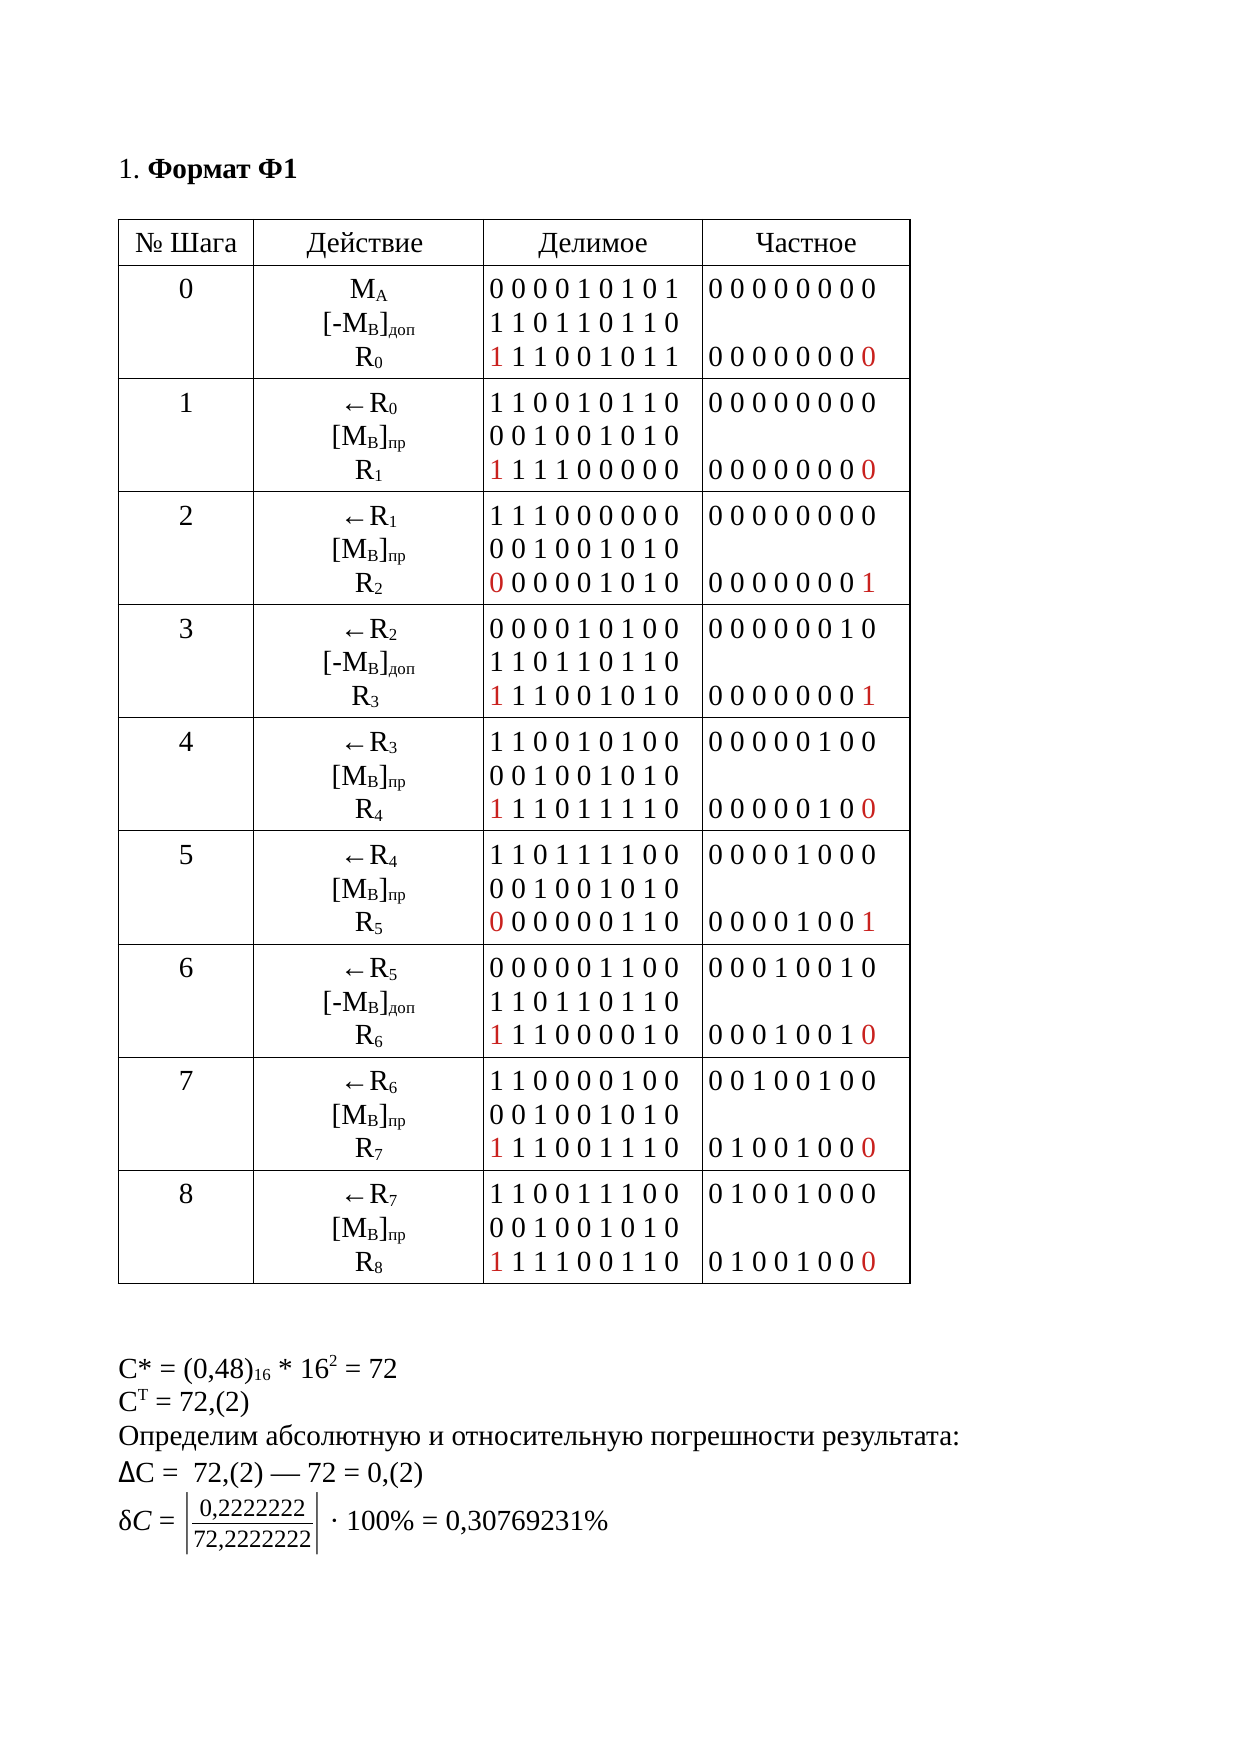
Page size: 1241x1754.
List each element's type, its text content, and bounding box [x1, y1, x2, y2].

table_cell ←R5 [-MB]доп R6 [254, 945, 483, 1057]
table_cell 0 0 0 1 0 0 1 0 0 0 0 1 0 0 1 0 [703, 945, 909, 1057]
subtitle 1. Формат Ф1 [118, 152, 1122, 185]
table_cell 0 0 0 0 0 0 0 0 0 0 0 0 0 0 0 0 [703, 266, 909, 378]
table_cell 7 [119, 1058, 253, 1170]
table_header № Шага [119, 220, 253, 265]
table_cell ←R4 [MB]пр R5 [254, 831, 483, 943]
table_cell 2 [119, 492, 253, 604]
table_header Частное [703, 220, 909, 265]
table_cell 4 [119, 718, 253, 830]
table_cell ←R6 [MB]пр R7 [254, 1058, 483, 1170]
table_cell 8 [119, 1171, 253, 1283]
table_cell 0 0 0 0 1 0 0 0 0 0 0 0 1 0 0 1 [703, 831, 909, 943]
table_cell 5 [119, 831, 253, 943]
table_cell 1 1 1 0 0 0 0 0 0 0 0 1 0 0 1 0 1 0 0 0 0 0 0 1 0 1 0 [484, 492, 702, 604]
table_cell 0 0 0 0 0 1 1 0 0 1 1 0 1 1 0 1 1 0 1 1 1 0 0 0 0 1 0 [484, 945, 702, 1057]
table_cell 0 [119, 266, 253, 378]
table_cell ←R0 [MB]пр R1 [254, 379, 483, 491]
text ΔС = 72,(2) — 72 = 0,(2) [118, 1452, 1122, 1491]
table_cell 0 0 0 0 0 0 0 0 0 0 0 0 0 0 0 1 [703, 492, 909, 604]
table_cell 1 [119, 379, 253, 491]
text Определим абсолютную и относительную погрешности результата: [118, 1418, 1122, 1452]
table_cell 0 0 0 0 1 0 1 0 0 1 1 0 1 1 0 1 1 0 1 1 1 0 0 1 0 1 0 [484, 605, 702, 717]
subtitle С* = (0,48)16 * 162 = 72 [118, 1351, 1122, 1384]
text δС = · 100% = 0,30769231% [118, 1491, 1122, 1556]
table_cell 1 1 0 1 1 1 1 0 0 0 0 1 0 0 1 0 1 0 0 0 0 0 0 0 1 1 0 [484, 831, 702, 943]
table_cell 1 1 0 0 1 1 1 0 0 0 0 1 0 0 1 0 1 0 1 1 1 1 0 0 1 1 0 [484, 1171, 702, 1283]
subtitle CТ = 72,(2) [118, 1384, 1122, 1418]
table_header Делимое [484, 220, 702, 265]
table_cell 0 0 0 0 0 1 0 0 0 0 0 0 0 1 0 0 [703, 718, 909, 830]
table_header Действие [254, 220, 483, 265]
table_cell 1 1 0 0 0 0 1 0 0 0 0 1 0 0 1 0 1 0 1 1 1 0 0 1 1 1 0 [484, 1058, 702, 1170]
table_cell 1 1 0 0 1 0 1 1 0 0 0 1 0 0 1 0 1 0 1 1 1 1 0 0 0 0 0 [484, 379, 702, 491]
table_cell 1 1 0 0 1 0 1 0 0 0 0 1 0 0 1 0 1 0 1 1 1 0 1 1 1 1 0 [484, 718, 702, 830]
table_cell ←R3 [MB]пр R4 [254, 718, 483, 830]
table_cell 0 0 1 0 0 1 0 0 0 1 0 0 1 0 0 0 [703, 1058, 909, 1170]
table_cell MA [-MB]доп R0 [254, 266, 483, 378]
table_cell 3 [119, 605, 253, 717]
table_cell 0 0 0 0 1 0 1 0 1 1 1 0 1 1 0 1 1 0 1 1 1 0 0 1 0 1 1 [484, 266, 702, 378]
table_cell 0 0 0 0 0 0 0 0 0 0 0 0 0 0 0 0 [703, 379, 909, 491]
table_cell ←R1 [MB]пр R2 [254, 492, 483, 604]
table_cell ←R7 [MB]пр R8 [254, 1171, 483, 1283]
table_cell 0 0 0 0 0 0 1 0 0 0 0 0 0 0 0 1 [703, 605, 909, 717]
table_cell 6 [119, 945, 253, 1057]
table_cell ←R2 [-MB]доп R3 [254, 605, 483, 717]
table_cell 0 1 0 0 1 0 0 0 0 1 0 0 1 0 0 0 [703, 1171, 909, 1283]
